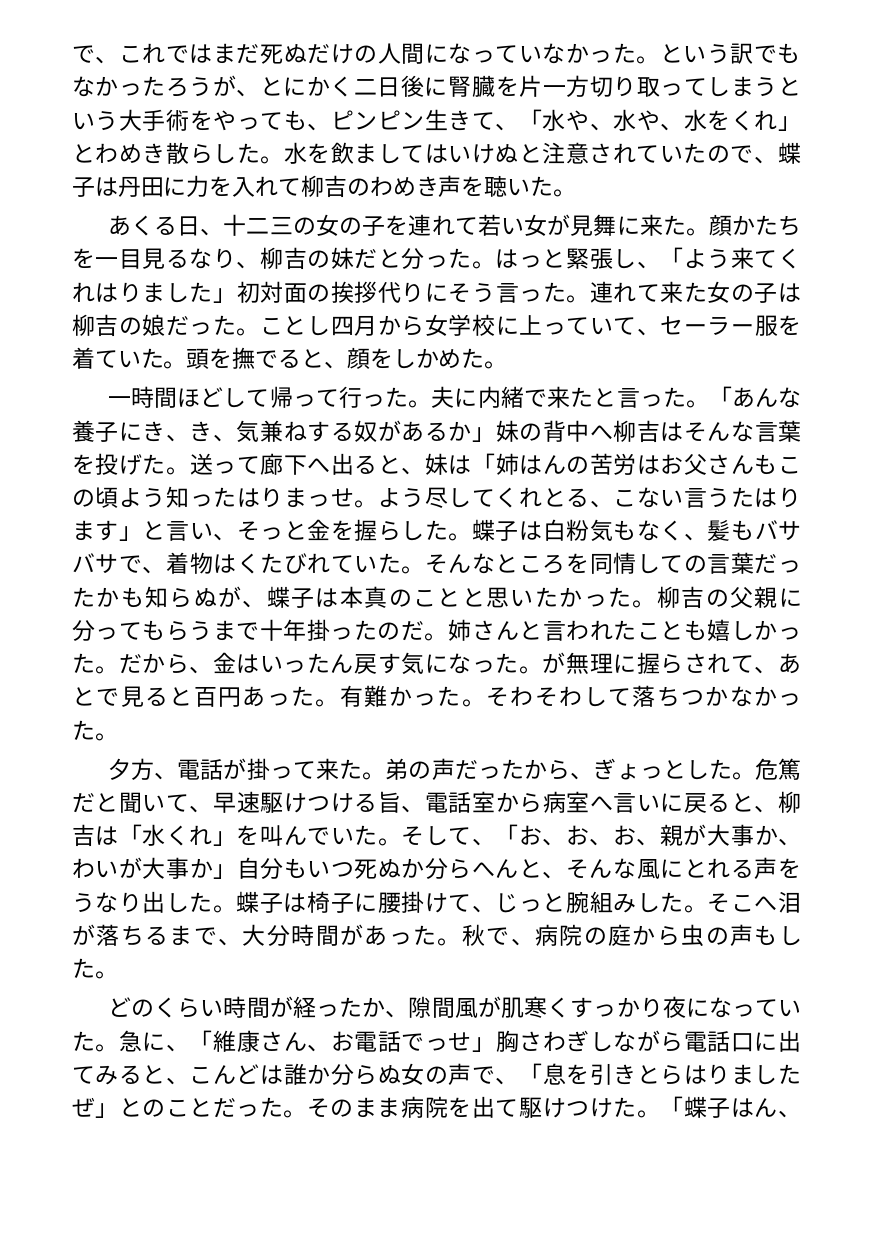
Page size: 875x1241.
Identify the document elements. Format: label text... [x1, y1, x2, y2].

text で、これではまだ死ぬだけの人間になっていなかった。という訳でもなかったろうが、とにかく二日後に腎臓を片一方切り取ってしまうという大手術をやっても、ピンピン生きて、「水や、水や、水をくれ」とわめき散らした。水を飲ましてはいけぬと注意されていたので、蝶子は丹田に力を入れて柳吉のわめき声を聴いた。 [72, 36, 802, 202]
text あくる日、十二三の女の子を連れて若い女が見舞に来た。顔かたちを一目見るなり、柳吉の妹だと分った。はっと緊張し、「よう来てくれはりました」初対面の挨拶代りにそう言った。連れて来た女の子は柳吉の娘だった。ことし四月から女学校に上っていて、セーラー服を着ていた。頭を撫でると、顔をしかめた。 [72, 208, 802, 374]
text 一時間ほどして帰って行った。夫に内緒で来たと言った。「あんな養子にき、き、気兼ねする奴があるか」妹の背中へ柳吉はそんな言葉を投げた。送って廊下へ出ると、妹は「姉はんの苦労はお父さんもこの頃よう知ったはりまっせ。よう尽してくれとる、こない言うたはります」と言い、そっと金を握らした。蝶子は白粉気もなく、髪もバサバサで、着物はくたびれていた。そんなところを同情しての言葉だったかも知らぬが、蝶子は本真のことと思いたかった。柳吉の父親に分ってもらうまで十年掛ったのだ。姉さんと言われたことも嬉しかった。だから、金はいったん戻す気になった。が無理に握らされて、あとで見ると百円あった。有難かった。そわそわして落ちつかなかった。 [72, 380, 802, 746]
text 夕方、電話が掛って来た。弟の声だったから、ぎょっとした。危篤だと聞いて、早速駆けつける旨、電話室から病室へ言いに戻ると、柳吉は「水くれ」を叫んでいた。そして、「お、お、お、親が大事か、わいが大事か」自分もいつ死ぬか分らへんと、そんな風にとれる声をうなり出した。蝶子は椅子に腰掛けて、じっと腕組みした。そこへ泪が落ちるまで、大分時間があった。秋で、病院の庭から虫の声もした。 [72, 752, 802, 984]
text どのくらい時間が経ったか、隙間風が肌寒くすっかり夜になっていた。急に、「維康さん、お電話でっせ」胸さわぎしながら電話口に出てみると、こんどは誰か分らぬ女の声で、「息を引きとらはりましたぜ」とのことだった。そのまま病院を出て駆けつけた。「蝶子はん、 [72, 990, 802, 1123]
